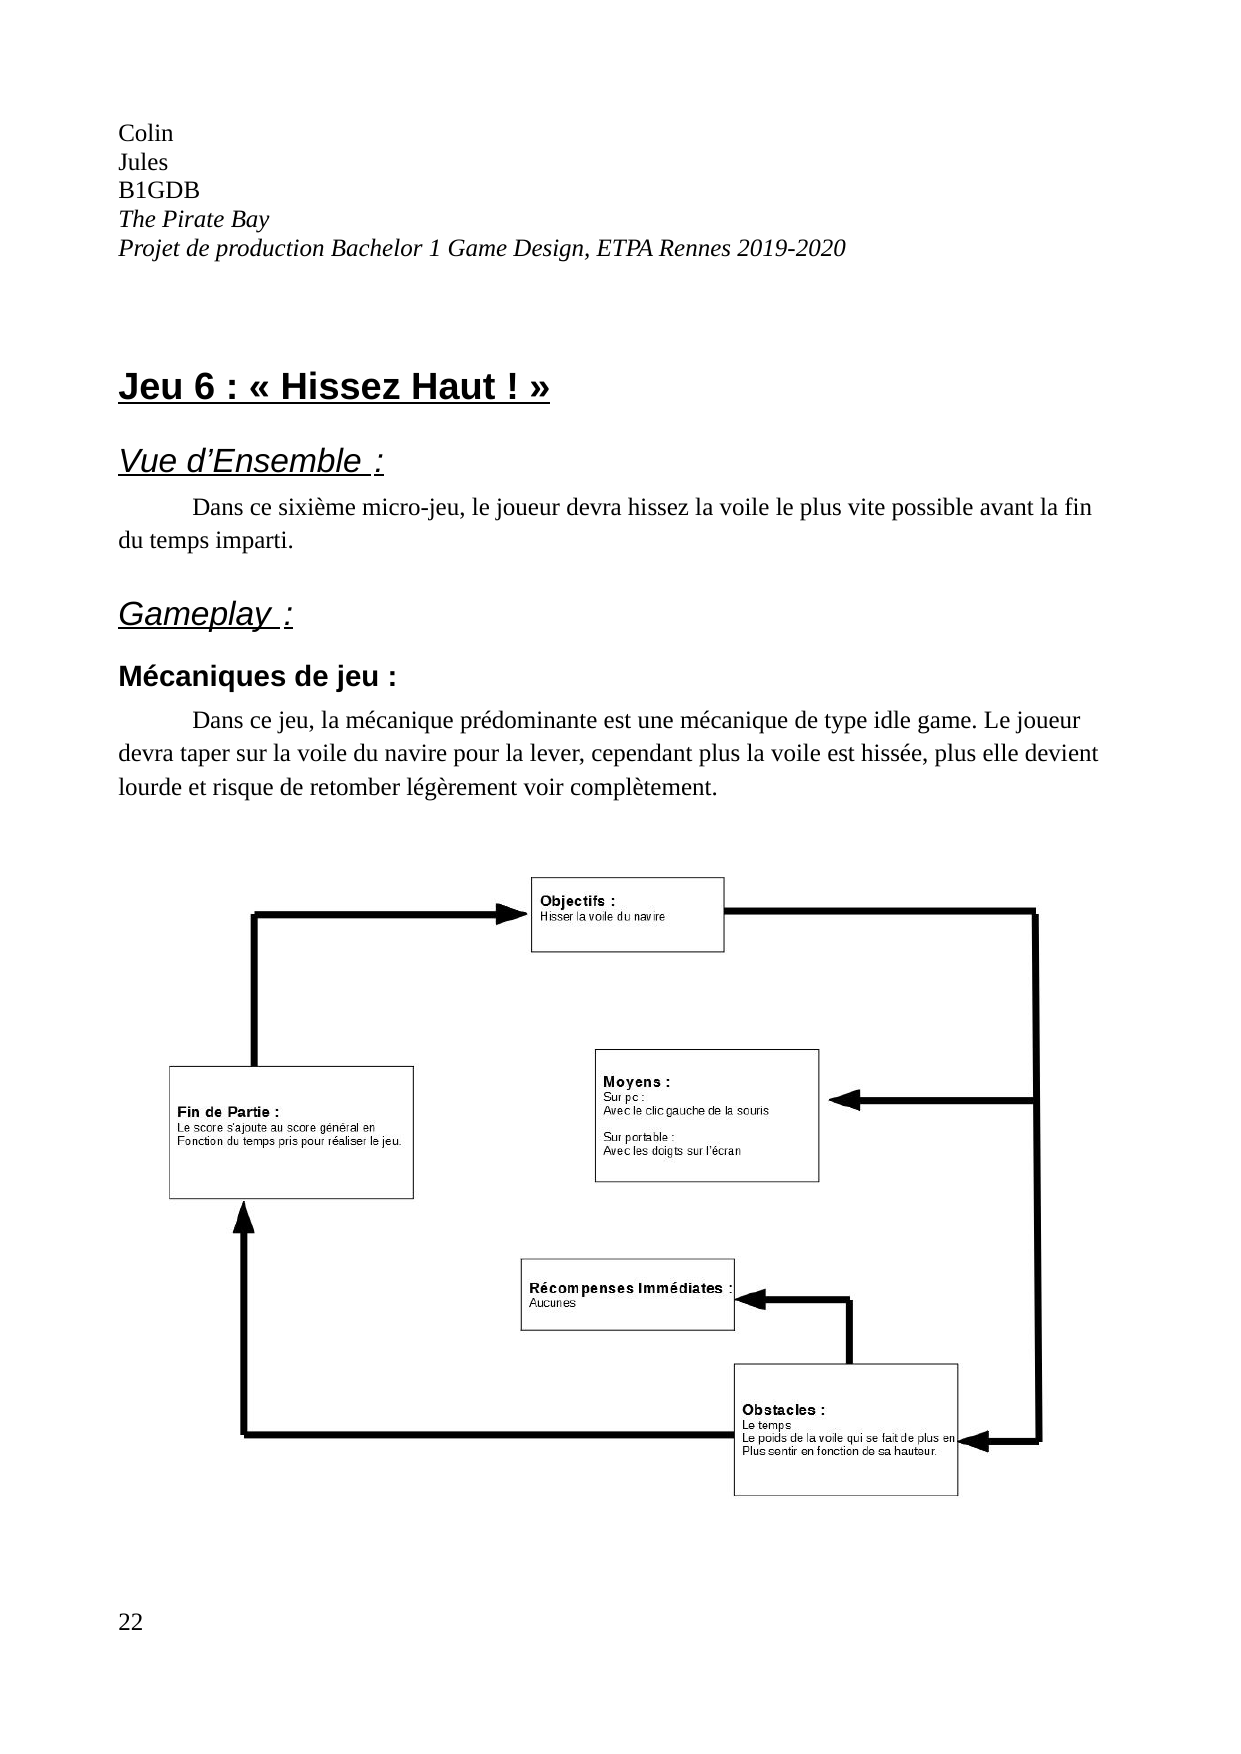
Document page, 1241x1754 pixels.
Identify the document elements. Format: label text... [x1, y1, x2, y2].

subtitle Vue d’Ensemble : [118, 441, 1122, 479]
text Dans ce sixième micro-jeu, le joueur devra hissez la voile le plus vite possible avant la fin du temps imparti. [118, 492, 1122, 554]
picture [118, 819, 1123, 1529]
subtitle Gameplay : [118, 593, 1122, 632]
subtitle Mécaniques de jeu : [118, 659, 1122, 693]
subtitle Jeu 6 : « Hissez Haut ! » [118, 364, 1122, 408]
text Dans ce jeu, la mécanique prédominante est une mécanique de type idle game. Le joueur devra taper sur la voile du navire pour la lever, cependant plus la voile est hissée, plus elle devient lourde et risque de retomber légèrement voir complètement. [118, 706, 1122, 800]
